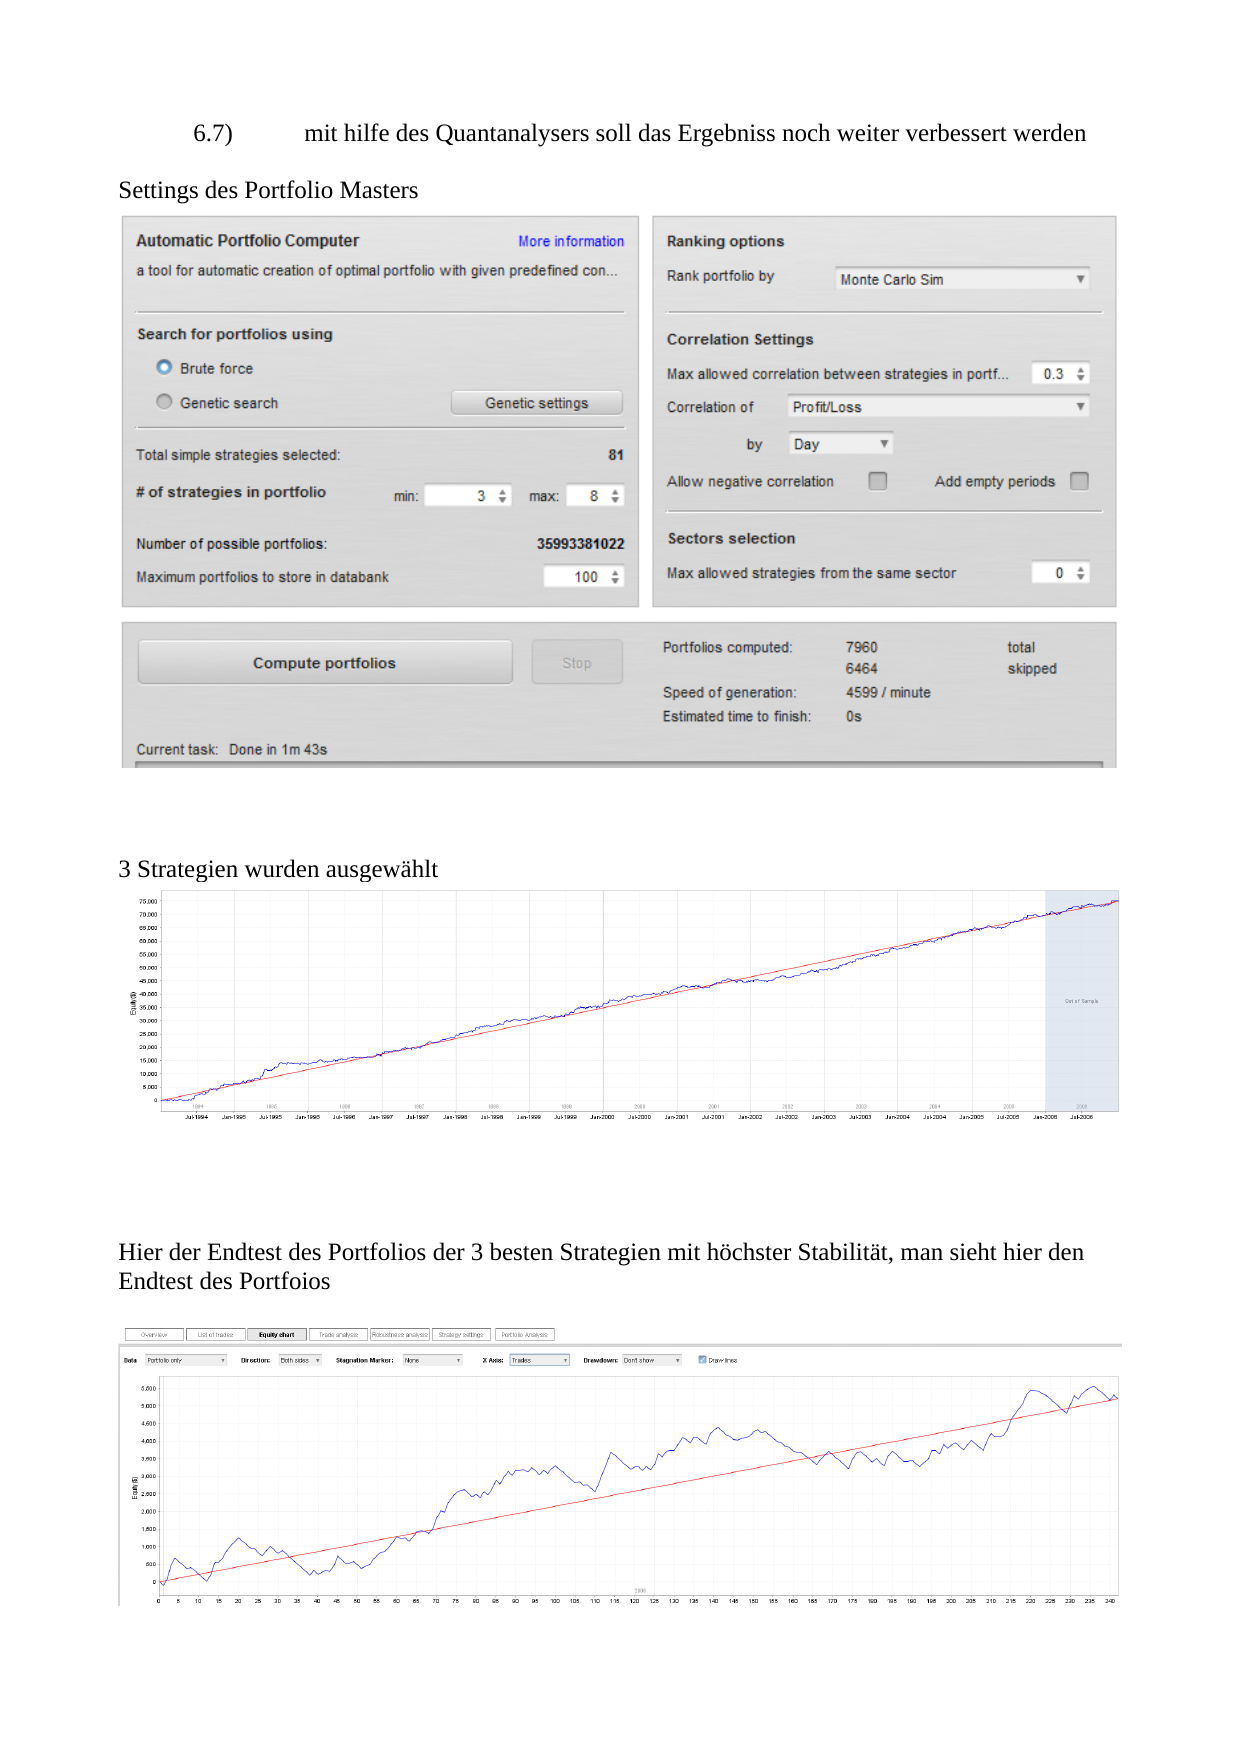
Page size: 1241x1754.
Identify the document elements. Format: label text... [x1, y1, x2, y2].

text 3 Strategien wurden ausgewählt [118, 854, 1122, 882]
list mit hilfe des Quantanalysers soll das Ergebniss noch weiter verbessert werden [193, 118, 1122, 147]
text Hier der Endtest des Portfolios der 3 besten Strategien mit höchster Stabilität, man sieht hier den Endtest des Portfoios [118, 1237, 1122, 1295]
picture [118, 1323, 1122, 1606]
picture [118, 882, 1122, 1123]
text Settings des Portfolio Masters [118, 176, 1122, 204]
picture [118, 204, 1122, 768]
